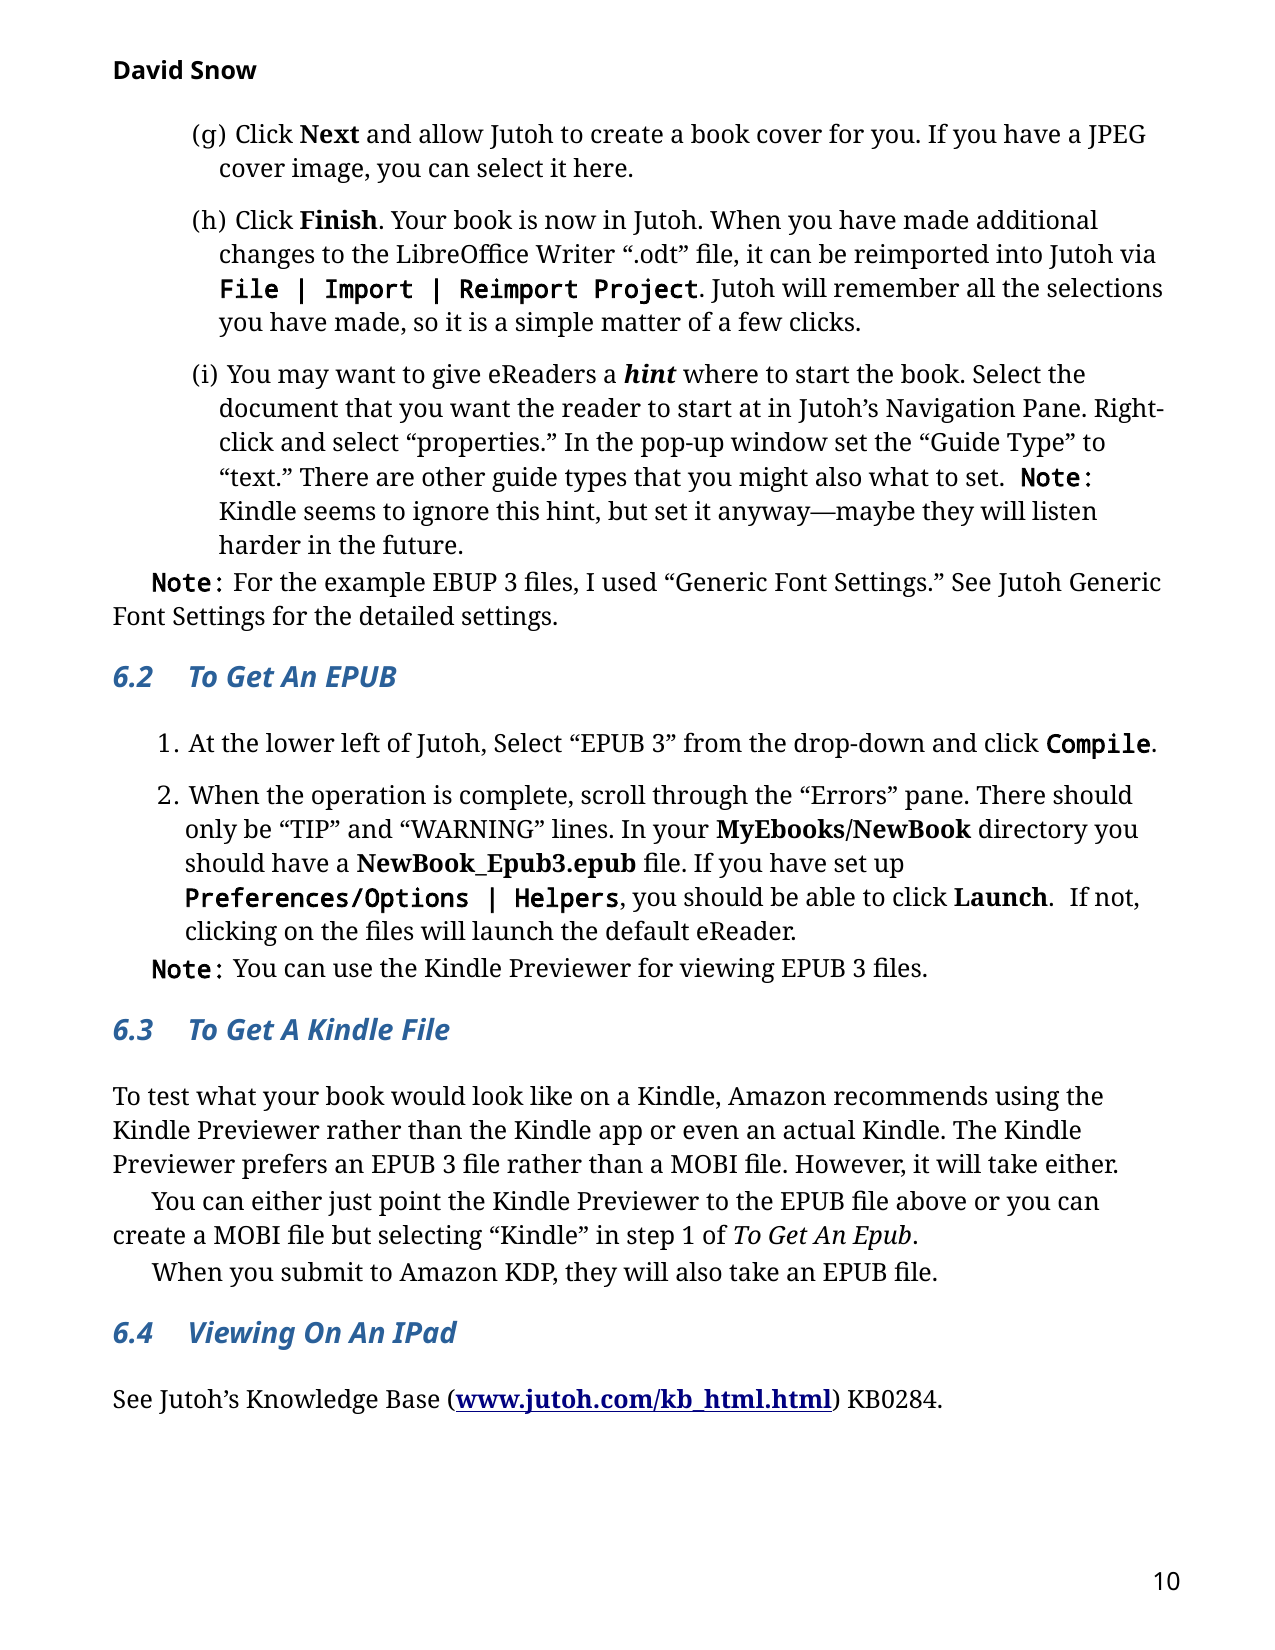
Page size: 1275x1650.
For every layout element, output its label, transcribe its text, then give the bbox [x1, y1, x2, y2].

list When the operation is complete, scroll through the “Errors” pane. There should only be “TIP” and “WARNING” lines. In your MyEbooks/NewBook directory you should have a NewBook_Epub3.epub file. If you have set up Preferences/Options | Helpers, you should be able to click Launch. If not, clicking on the files will launch the default eReader. [148, 778, 1181, 948]
text See Jutoh’s Knowledge Base (www.jutoh.com/kb_html.html) KB0284. [112, 1382, 1181, 1416]
text To test what your book would look like on a Kindle, Amazon recommends using the Kindle Previewer rather than the Kindle app or even an actual Kindle. The Kindle Previewer prefers an EPUB 3 file rather than a MOBI file. However, it will take either. [112, 1078, 1181, 1180]
list At the lower left of Jutoh, Select “EPUB 3” from the drop-down and click Compile. [148, 726, 1181, 760]
text Note: For the example EBUP 3 files, I used “Generic Font Settings.” See Jutoh Generic Font Settings for the detailed settings. [112, 564, 1181, 632]
list Click Next and allow Jutoh to create a book cover for you. If you have a JPEG cover image, you can select it here. [183, 117, 1181, 185]
list You may want to give eReaders a hint where to start the book. Select the document that you want the reader to start at in Jutoh’s Navigation Pane. Right-click and select “properties.” In the pop-up window set the “Guide Type” to “text.” There are other guide types that you might also what to set. Note: Kindle seems to ignore this hint, but set it anyway—maybe they will listen harder in the future. [183, 357, 1181, 561]
text Note: You can use the Kindle Previewer for viewing EPUB 3 files. [112, 951, 1181, 985]
list Click Finish. Your book is now in Jutoh. When you have made additional changes to the LibreOffice Writer “.odt” file, it can be reimported into Jutoh via File | Import | Reimport Project. Jutoh will remember all the selections you have made, so it is a simple matter of a few clicks. [183, 203, 1181, 339]
subtitle Viewing on an iPad [112, 1312, 1181, 1352]
text When you submit to Amazon KDP, they will also take an EPUB file. [112, 1254, 1181, 1289]
subtitle To get a Kindle File [112, 1009, 1181, 1048]
subtitle To get an EPUB [112, 656, 1181, 696]
text You can either just point the Kindle Previewer to the EPUB file above or you can create a MOBI file but selecting “Kindle” in step 1 of To Get An Epub. [112, 1183, 1181, 1252]
